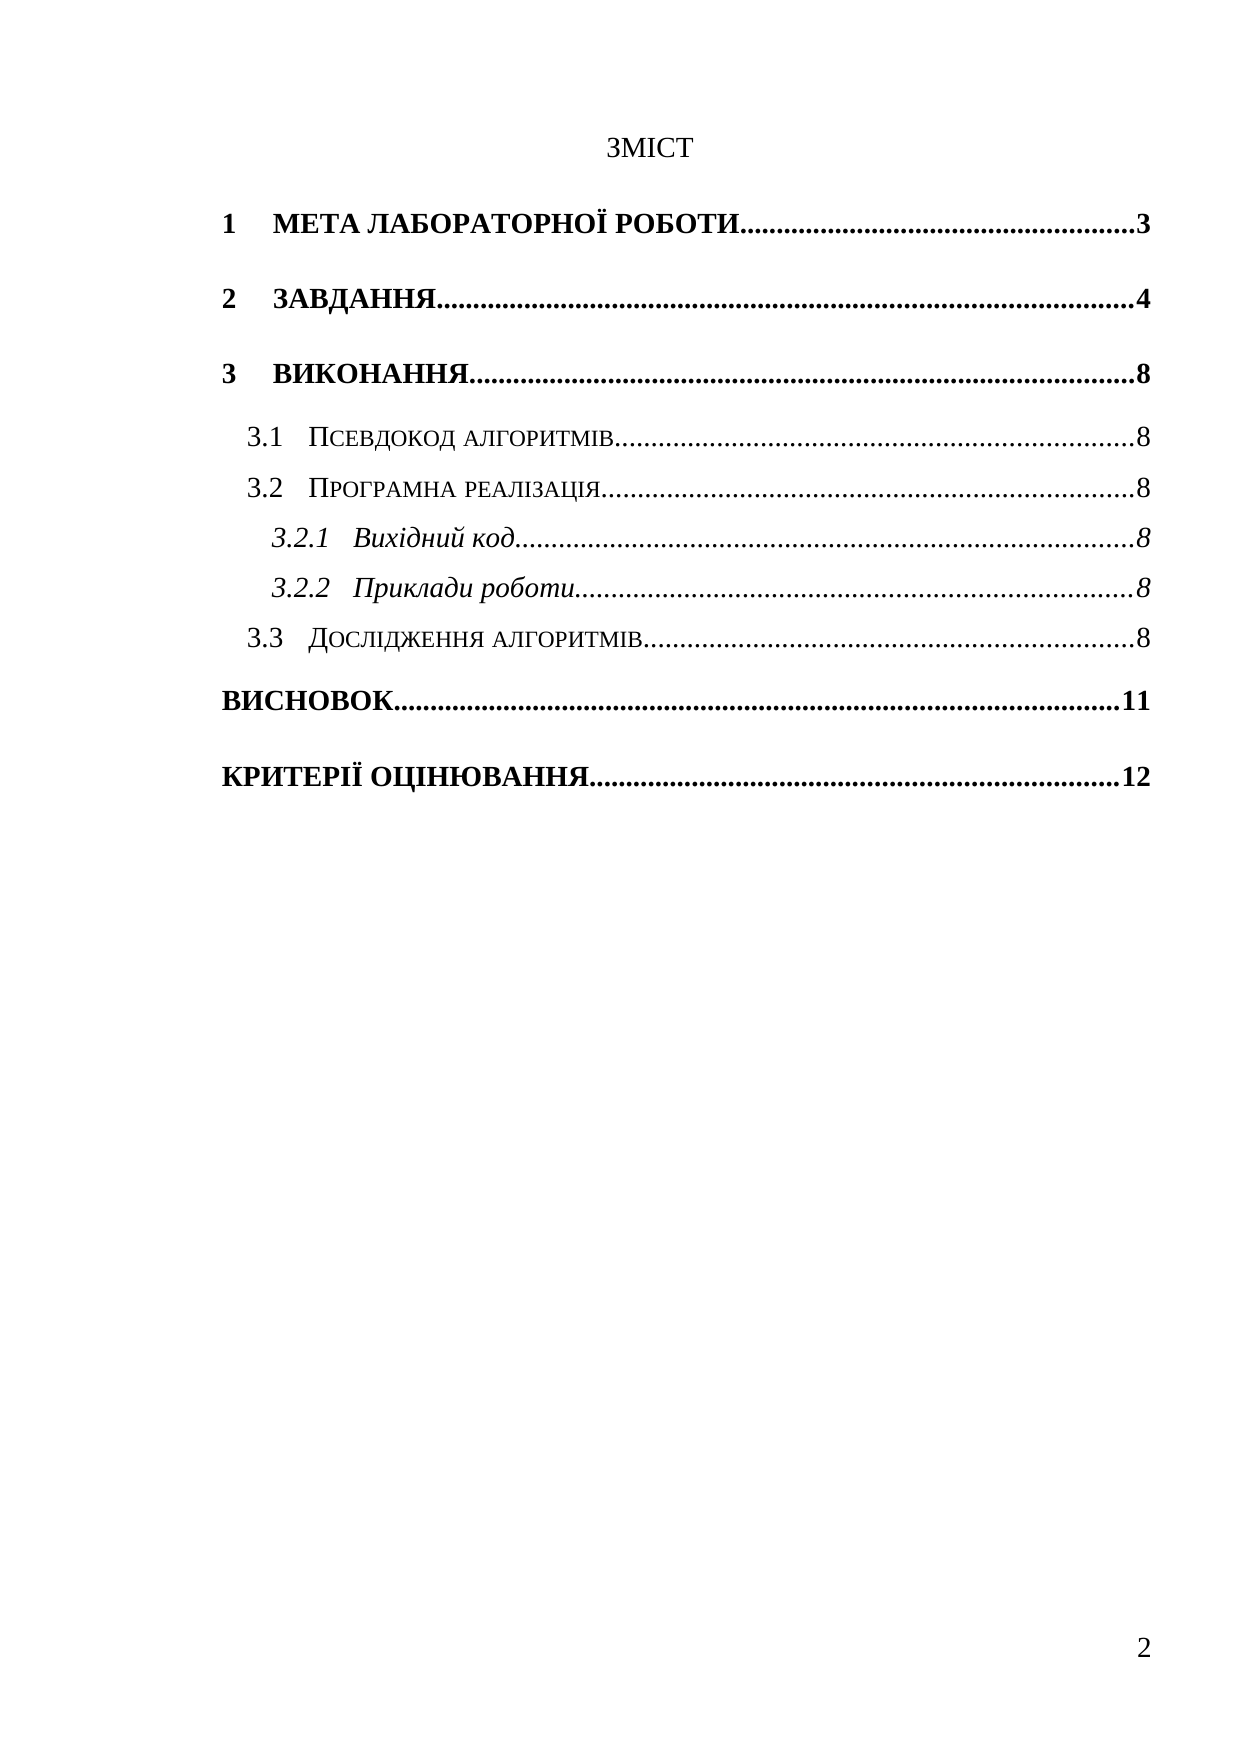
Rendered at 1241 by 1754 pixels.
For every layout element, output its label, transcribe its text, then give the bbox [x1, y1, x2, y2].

text 3.2.1 Вихідний код 8 [198, 520, 1152, 553]
text Критерії оцінювання 12 [148, 759, 1152, 792]
text 3.3 Дослідження алгоритмів 8 [173, 621, 1152, 654]
text 1 Мета лабораторної роботи 3 [148, 206, 1152, 239]
text 2 ЗаВдання 4 [148, 281, 1152, 315]
text 3.2 Програмна реалізація 8 [173, 470, 1152, 503]
text Висновок 11 [148, 683, 1152, 717]
text 3.1 Псевдокод алгоритмів 8 [173, 419, 1152, 453]
text 3.2.2 Приклади роботи 8 [198, 570, 1152, 604]
text 3 Виконання 8 [148, 357, 1152, 390]
text Зміст [148, 131, 1152, 164]
